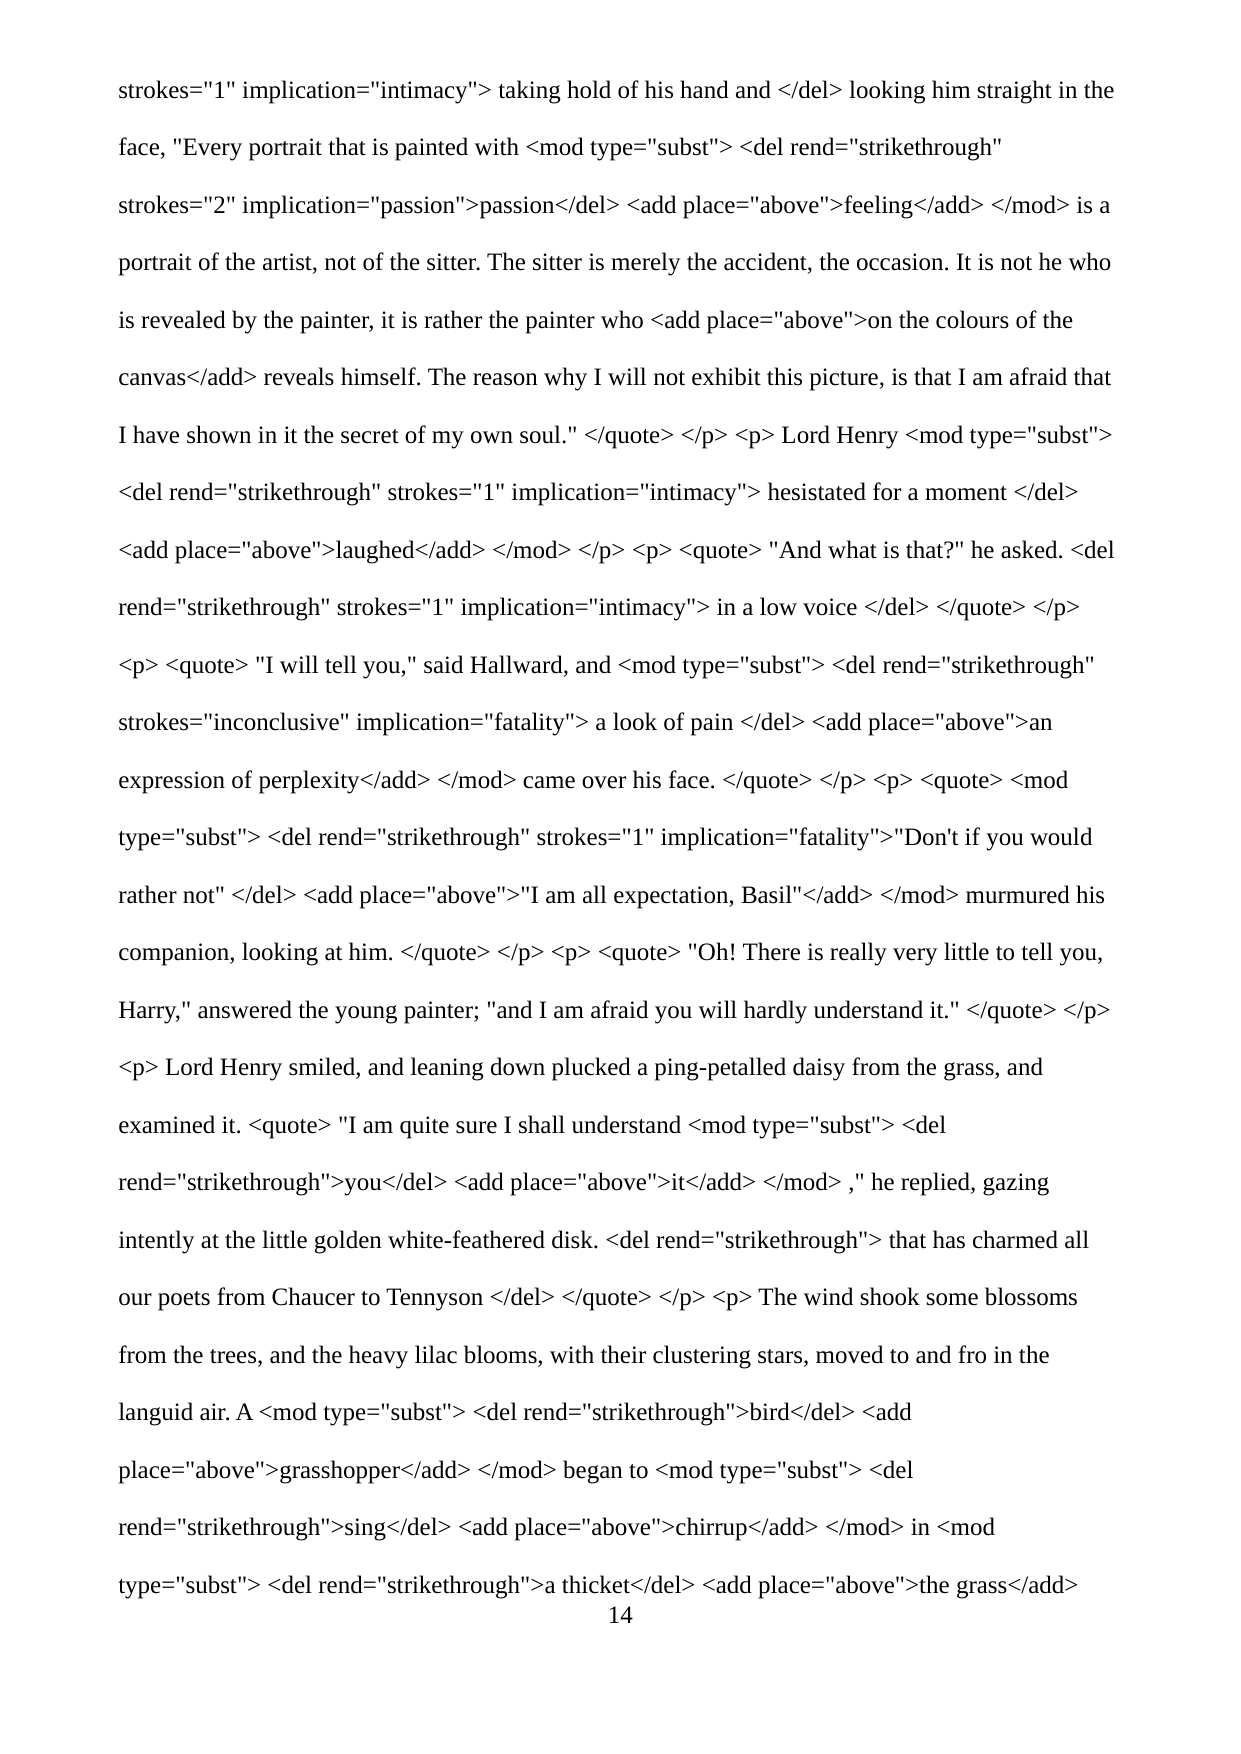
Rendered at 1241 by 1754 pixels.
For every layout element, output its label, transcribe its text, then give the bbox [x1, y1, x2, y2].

text strokes="1" implication="intimacy"> taking hold of his hand and </del> looking him straight in the face, "Every portrait that is painted with <mod type="subst"> <del rend="strikethrough" strokes="2" implication="passion">passion</del> <add place="above">feeling</add> </mod> is a portrait of the artist, not of the sitter. The sitter is merely the accident, the occasion. It is not he who is revealed by the painter, it is rather the painter who <add place="above">on the colours of the canvas</add> reveals himself. The reason why I will not exhibit this picture, is that I am afraid that I have shown in it the secret of my own soul." </quote> </p> <p> Lord Henry <mod type="subst"> <del rend="strikethrough" strokes="1" implication="intimacy"> hesistated for a moment </del> <add place="above">laughed</add> </mod> </p> <p> <quote> "And what is that?" he asked. <del rend="strikethrough" strokes="1" implication="intimacy"> in a low voice </del> </quote> </p> <p> <quote> "I will tell you," said Hallward, and <mod type="subst"> <del rend="strikethrough" strokes="inconclusive" implication="fatality"> a look of pain </del> <add place="above">an expression of perplexity</add> </mod> came over his face. </quote> </p> <p> <quote> <mod type="subst"> <del rend="strikethrough" strokes="1" implication="fatality">"Don't if you would rather not" </del> <add place="above">"I am all expectation, Basil"</add> </mod> murmured his companion, looking at him. </quote> </p> <p> <quote> "Oh! There is really very little to tell you, Harry," answered the young painter; "and I am afraid you will hardly understand it." </quote> </p> <p> Lord Henry smiled, and leaning down plucked a ping-petalled daisy from the grass, and examined it. <quote> "I am quite sure I shall understand <mod type="subst"> <del rend="strikethrough">you</del> <add place="above">it</add> </mod> ," he replied, gazing intently at the little golden white-feathered disk. <del rend="strikethrough"> that has charmed all our poets from Chaucer to Tennyson </del> </quote> </p> <p> The wind shook some blossoms from the trees, and the heavy lilac blooms, with their clustering stars, moved to and fro in the languid air. A <mod type="subst"> <del rend="strikethrough">bird</del> <add place="above">grasshopper</add> </mod> began to <mod type="subst"> <del rend="strikethrough">sing</del> <add place="above">chirrup</add> </mod> in <mod type="subst"> <del rend="strikethrough">a thicket</del> <add place="above">the grass</add> [118, 75, 1122, 1599]
